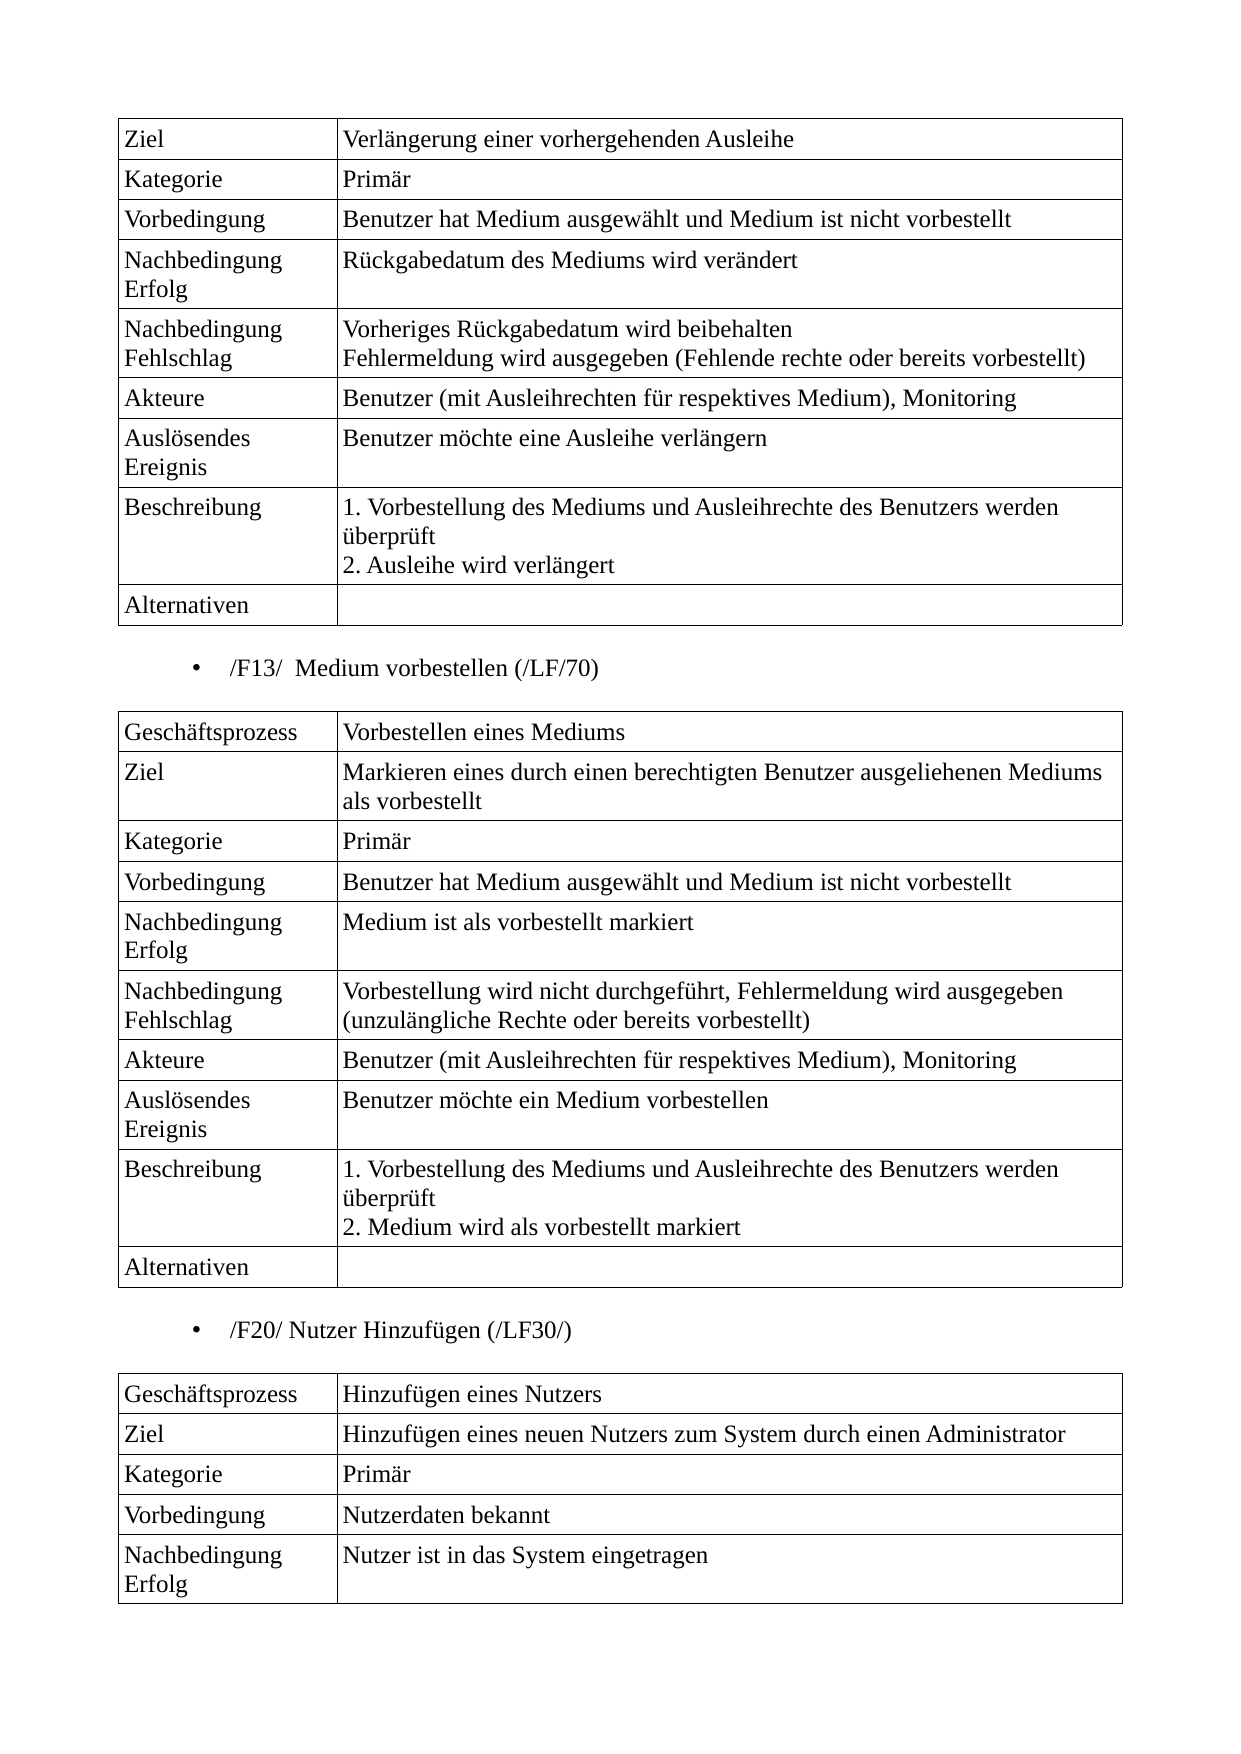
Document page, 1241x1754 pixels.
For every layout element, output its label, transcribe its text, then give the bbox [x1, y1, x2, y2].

table_cell Benutzer hat Medium ausgewählt und Medium ist nicht vorbestellt [338, 200, 1122, 239]
table_header Vorbestellen eines Mediums [338, 712, 1122, 751]
table_cell Nutzer ist in das System eingetragen [338, 1535, 1122, 1603]
table_cell Kategorie [119, 821, 337, 861]
table_cell Vorbedingung [119, 862, 337, 901]
table_cell Kategorie [119, 160, 337, 199]
table_cell Markieren eines durch einen berechtigten Benutzer ausgeliehenen Mediums als vorbestellt [338, 752, 1122, 820]
table_cell Rückgabedatum des Mediums wird verändert [338, 240, 1122, 308]
table_cell 1. Vorbestellung des Mediums und Ausleihrechte des Benutzers werden überprüft 2. Ausleihe wird verlängert [338, 488, 1122, 584]
table_cell Akteure [119, 1040, 337, 1079]
list /F20/ Nutzer Hinzufügen (/LF30/) [192, 1316, 1122, 1344]
table_cell Nachbedingung Erfolg [119, 1535, 337, 1603]
table_cell Benutzer möchte ein Medium vorbestellen [338, 1081, 1122, 1148]
table_cell Hinzufügen eines neuen Nutzers zum System durch einen Administrator [338, 1414, 1122, 1454]
table_cell Akteure [119, 378, 337, 417]
table_cell Medium ist als vorbestellt markiert [338, 902, 1122, 970]
table_cell Nachbedingung Fehlschlag [119, 971, 337, 1039]
table_header Geschäftsprozess [119, 1374, 337, 1413]
table_cell Auslösendes Ereignis [119, 419, 337, 487]
table_header Hinzufügen eines Nutzers [338, 1374, 1122, 1413]
table_cell Primär [338, 1455, 1122, 1494]
table_cell Primär [338, 160, 1122, 199]
table_cell Verlängerung einer vorhergehenden Ausleihe [338, 119, 1122, 158]
table_header Geschäftsprozess [119, 712, 337, 751]
table_cell 1. Vorbestellung des Mediums und Ausleihrechte des Benutzers werden überprüft 2. Medium wird als vorbestellt markiert [338, 1150, 1122, 1246]
table_cell Benutzer (mit Ausleihrechten für respektives Medium), Monitoring [338, 1040, 1122, 1079]
table_cell [338, 1247, 1122, 1287]
table_cell Benutzer (mit Ausleihrechten für respektives Medium), Monitoring [338, 378, 1122, 417]
table_cell Ziel [119, 119, 337, 158]
table_cell Benutzer hat Medium ausgewählt und Medium ist nicht vorbestellt [338, 862, 1122, 901]
table_cell Auslösendes Ereignis [119, 1081, 337, 1148]
table_cell [338, 585, 1122, 625]
table_cell Alternativen [119, 585, 337, 625]
table_cell Nachbedingung Erfolg [119, 902, 337, 970]
table_cell Nachbedingung Erfolg [119, 240, 337, 308]
list /F13/ Medium vorbestellen (/LF/70) [192, 653, 1122, 682]
table_cell Benutzer möchte eine Ausleihe verlängern [338, 419, 1122, 487]
table_cell Vorbestellung wird nicht durchgeführt, Fehlermeldung wird ausgegeben (unzulängliche Rechte oder bereits vorbestellt) [338, 971, 1122, 1039]
table_cell Vorbedingung [119, 1495, 337, 1534]
table_cell Alternativen [119, 1247, 337, 1287]
table_cell Nutzerdaten bekannt [338, 1495, 1122, 1534]
table_cell Vorheriges Rückgabedatum wird beibehalten Fehlermeldung wird ausgegeben (Fehlende rechte oder bereits vorbestellt) [338, 309, 1122, 377]
table_cell Ziel [119, 752, 337, 820]
table_cell Beschreibung [119, 488, 337, 584]
table_cell Ziel [119, 1414, 337, 1454]
table_cell Kategorie [119, 1455, 337, 1494]
table_cell Beschreibung [119, 1150, 337, 1246]
table_cell Vorbedingung [119, 200, 337, 239]
table_cell Primär [338, 821, 1122, 861]
table_cell Nachbedingung Fehlschlag [119, 309, 337, 377]
